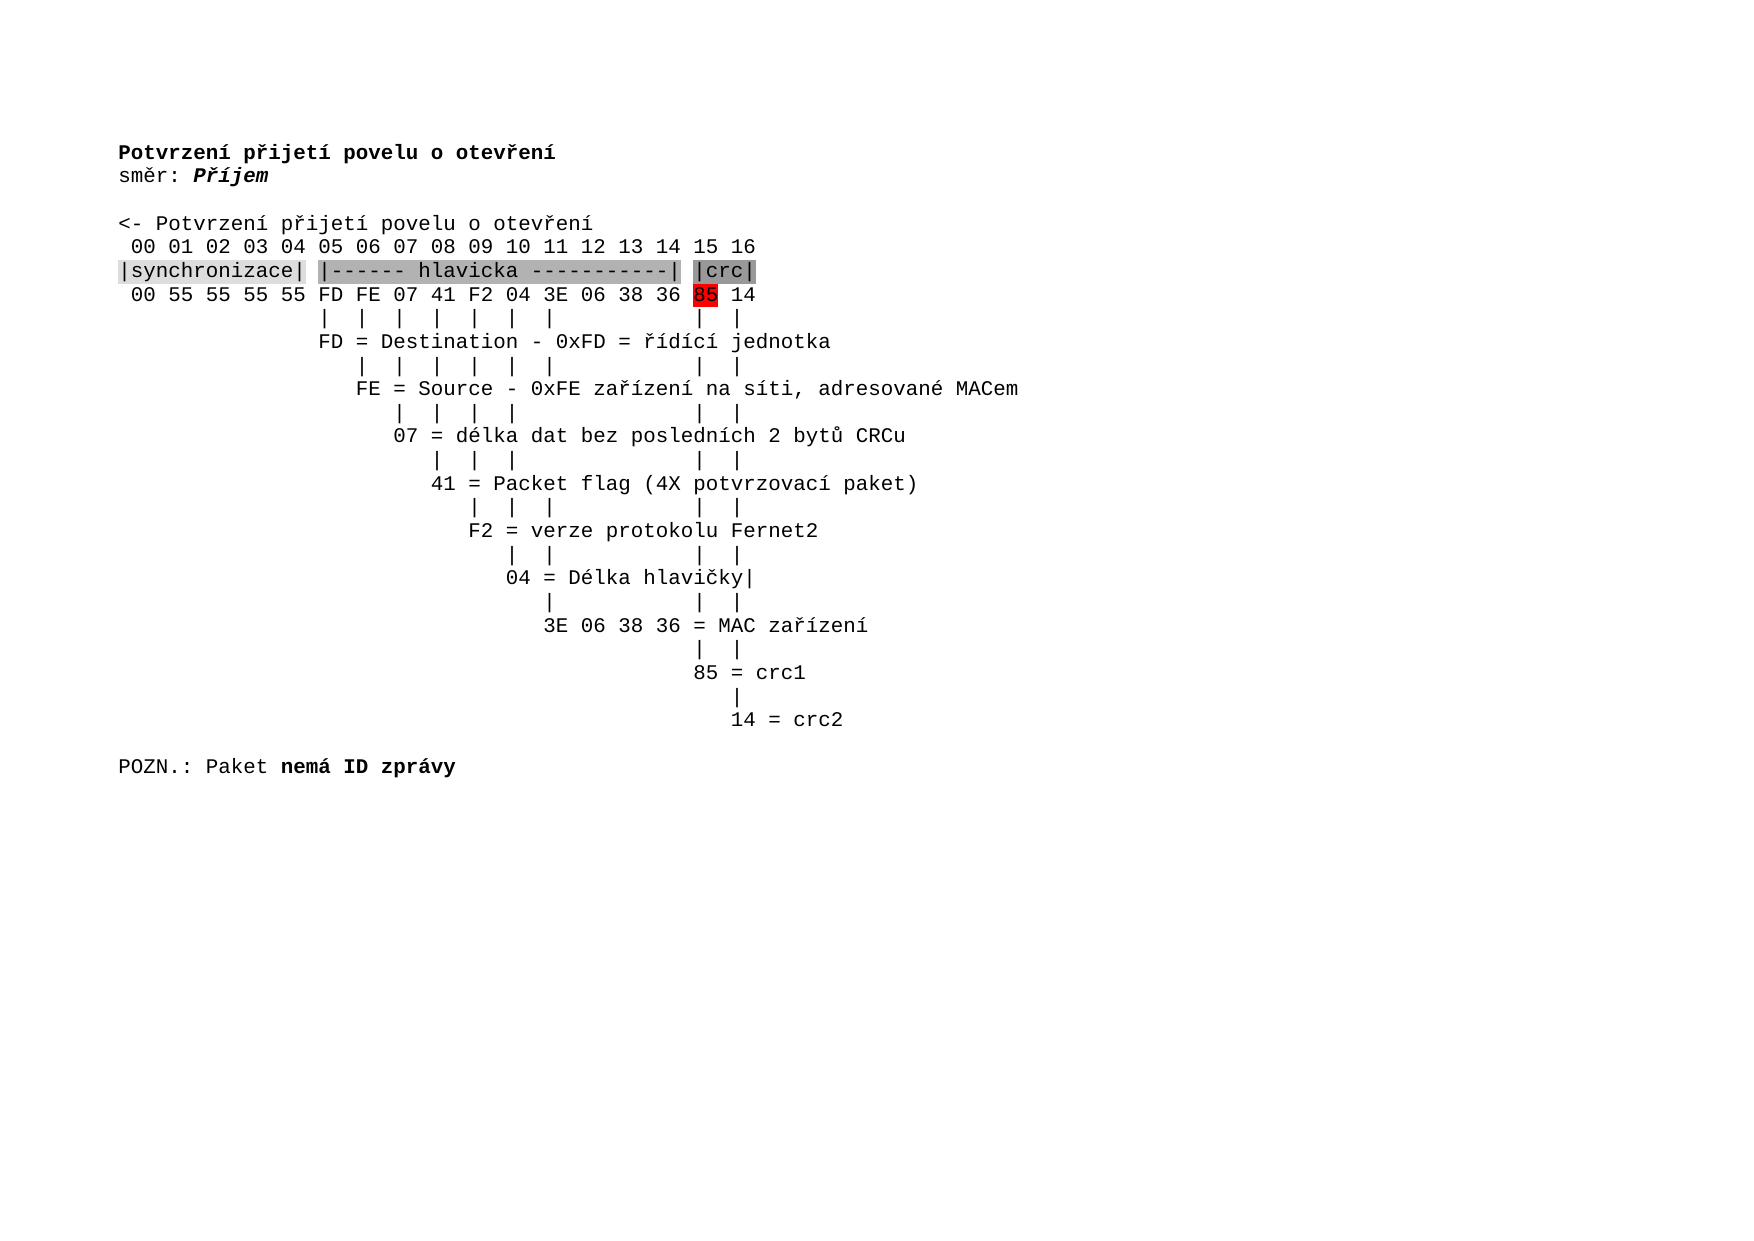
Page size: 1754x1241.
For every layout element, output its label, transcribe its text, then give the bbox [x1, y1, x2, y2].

text FE = Source - 0xFE zařízení na síti, adresované MACem [118, 378, 1636, 402]
text 41 = Packet flag (4X potvrzovací paket) [118, 473, 1636, 496]
text Potvrzení přijetí povelu o otevření [118, 142, 1636, 165]
text | | | | [118, 544, 1636, 567]
text F2 = verze protokolu Fernet2 [118, 520, 1636, 544]
text 3E 06 38 36 = MAC zařízení [118, 615, 1636, 638]
text | | | | | | | | | [118, 307, 1636, 331]
text 07 = délka dat bez posledních 2 bytů CRCu [118, 426, 1636, 449]
text FD = Destination - 0xFD = řídící jednotka [118, 331, 1636, 354]
text | | | | | [118, 496, 1636, 520]
text | | | | | | [118, 402, 1636, 426]
text 04 = Délka hlavičky| [118, 567, 1636, 591]
text 00 55 55 55 55 FD FE 07 41 F2 04 3E 06 38 36 85 14 [118, 284, 1636, 307]
text 14 = crc2 [118, 709, 1636, 733]
text <- Potvrzení přijetí povelu o otevření [118, 213, 1636, 236]
text 85 = crc1 [118, 662, 1636, 686]
text 00 01 02 03 04 05 06 07 08 09 10 11 12 13 14 15 16 [118, 236, 1636, 260]
text | | [118, 638, 1636, 662]
text směr: Příjem [118, 165, 1636, 189]
text | | | [118, 591, 1636, 615]
text |synchronizace| |------ hlavicka -----------| |crc| [118, 260, 1636, 284]
text POZN.: Paket nemá ID zprávy [118, 757, 1636, 780]
text | [118, 686, 1636, 709]
text | | | | | | | | [118, 354, 1636, 378]
text | | | | | [118, 449, 1636, 473]
